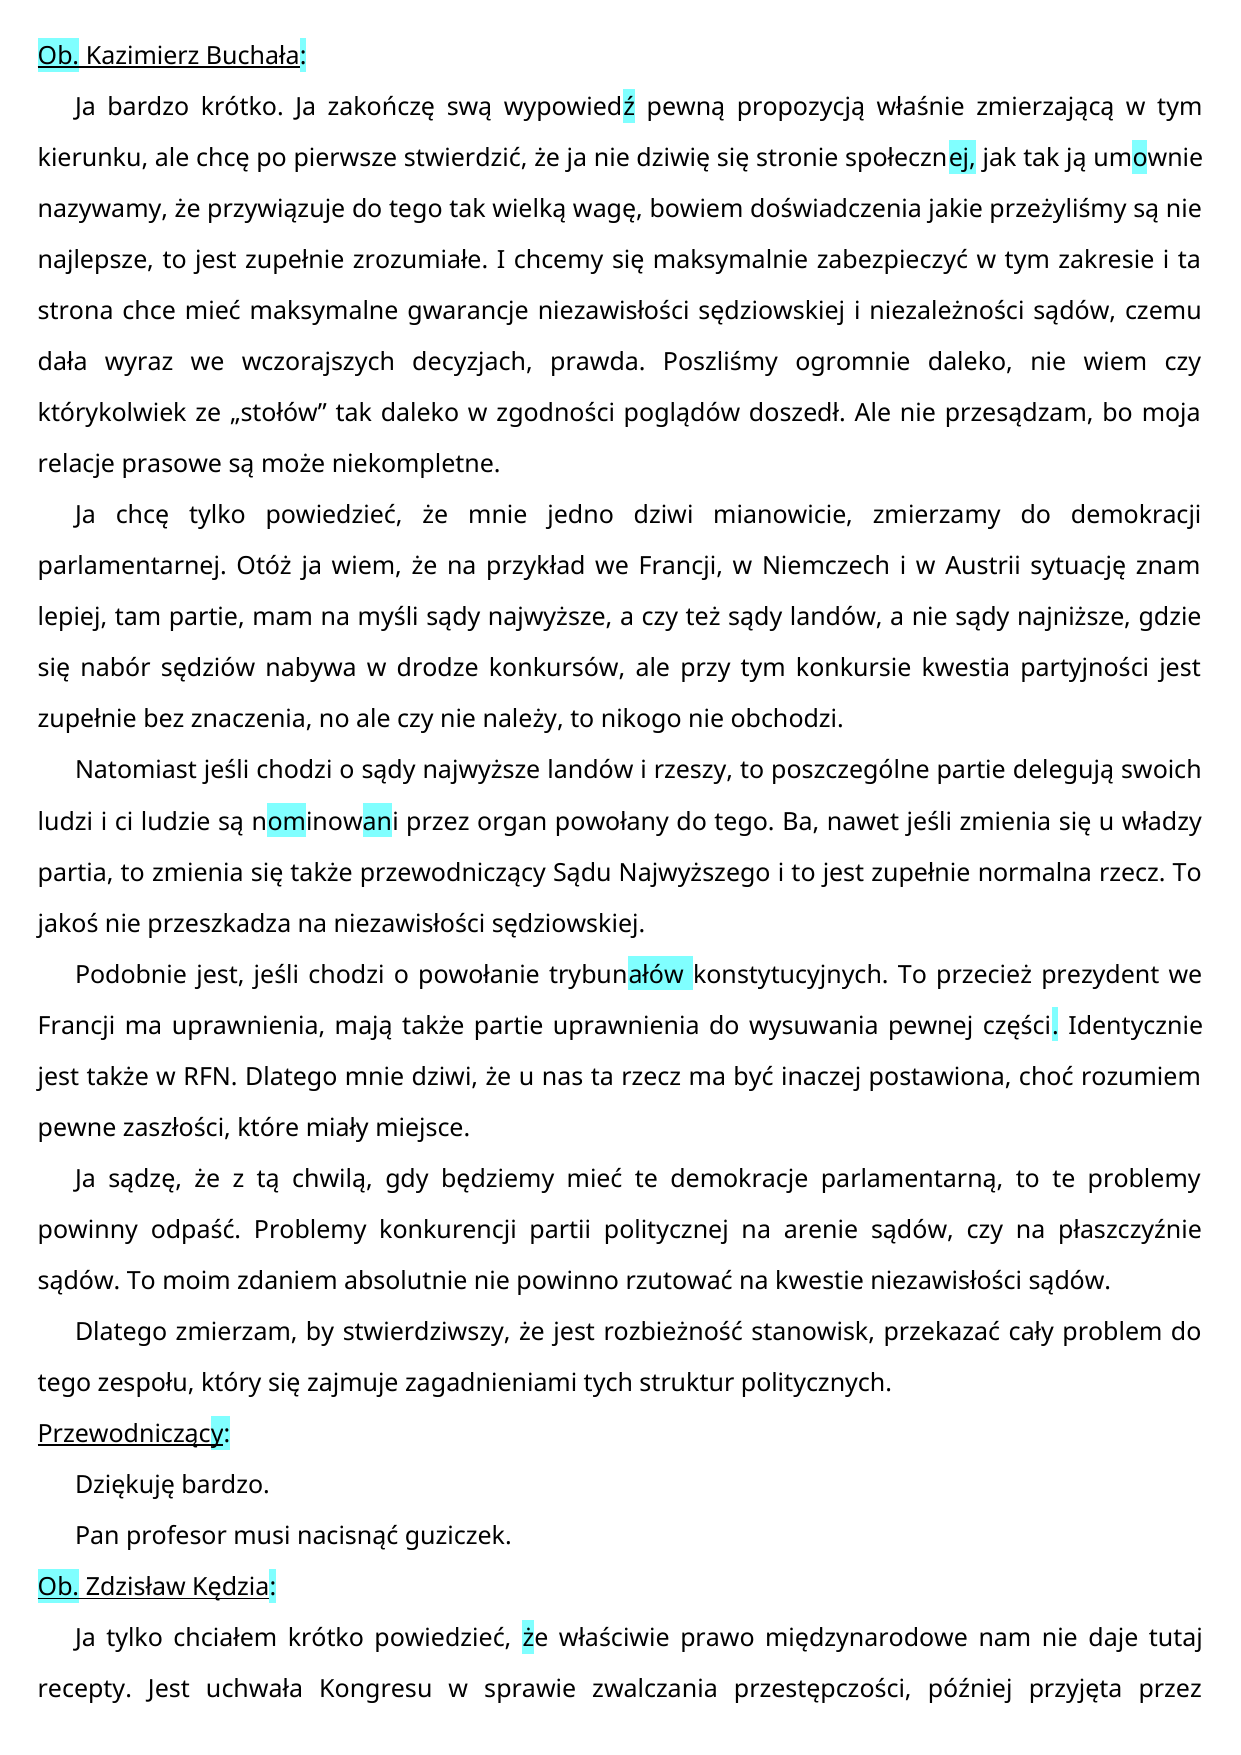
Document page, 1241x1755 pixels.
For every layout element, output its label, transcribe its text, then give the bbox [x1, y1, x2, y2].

text Dziękuję bardzo. [37, 1467, 1203, 1501]
text Pan profesor musi nacisnąć guziczek. [37, 1518, 1203, 1552]
text Ob. Zdzisław Kędzia: [37, 1569, 1203, 1603]
text Ja chcę tylko powiedzieć, że mnie jedno dziwi mianowicie, zmierzamy do demokracji parlamentarnej. Otóż ja wiem, że na przykład we Francji, w Niemczech i w Austrii sytuację znam lepiej, tam partie, mam na myśli sądy najwyższe, a czy też sądy landów, a nie sądy najniższe, gdzie się nabór sędziów nabywa w drodze konkursów, ale przy tym konkursie kwestia partyjności jest zupełnie bez znaczenia, no ale czy nie należy, to nikogo nie obchodzi. [37, 497, 1203, 735]
text Przewodniczący: [37, 1416, 1203, 1450]
text Ja tylko chciałem krótko powiedzieć, że właściwie prawo międzynarodowe nam nie daje tutaj recepty. Jest uchwała Kongresu w sprawie zwalczania przestępczości, później przyjęta przez [37, 1620, 1203, 1705]
text Ob. Kazimierz Buchała: [37, 37, 1203, 72]
text Ja bardzo krótko. Ja zakończę swą wypowiedź pewną propozycją właśnie zmierzającą w tym kierunku, ale chcę po pierwsze stwierdzić, że ja nie dziwię się stronie społecznej, jak tak ją umownie nazywamy, że przywiązuje do tego tak wielką wagę, bowiem doświadczenia jakie przeżyliśmy są nie najlepsze, to jest zupełnie zrozumiałe. I chcemy się maksymalnie zabezpieczyć w tym zakresie i ta strona chce mieć maksymalne gwarancje niezawisłości sędziowskiej i niezależności sądów, czemu dała wyraz we wczorajszych decyzjach, prawda. Poszliśmy ogromnie daleko, nie wiem czy którykolwiek ze „stołów” tak daleko w zgodności poglądów doszedł. Ale nie przesądzam, bo moja relacje prasowe są może niekompletne. [37, 88, 1203, 480]
text Natomiast jeśli chodzi o sądy najwyższe landów i rzeszy, to poszczególne partie delegują swoich ludzi i ci ludzie są nominowani przez organ powołany do tego. Ba, nawet jeśli zmienia się u władzy partia, to zmienia się także przewodniczący Sądu Najwyższego i to jest zupełnie normalna rzecz. To jakoś nie przeszkadza na niezawisłości sędziowskiej. [37, 752, 1203, 939]
text Dlatego zmierzam, by stwierdziwszy, że jest rozbieżność stanowisk, przekazać cały problem do tego zespołu, który się zajmuje zagadnieniami tych struktur politycznych. [37, 1313, 1203, 1399]
text Ja sądzę, że z tą chwilą, gdy będziemy mieć te demokracje parlamentarną, to te problemy powinny odpaść. Problemy konkurencji partii politycznej na arenie sądów, czy na płaszczyźnie sądów. To moim zdaniem absolutnie nie powinno rzutować na kwestie niezawisłości sądów. [37, 1160, 1203, 1297]
text Podobnie jest, jeśli chodzi o powołanie trybunałów konstytucyjnych. To przecież prezydent we Francji ma uprawnienia, mają także partie uprawnienia do wysuwania pewnej części. Identycznie jest także w RFN. Dlatego mnie dziwi, że u nas ta rzecz ma być inaczej postawiona, choć rozumiem pewne zaszłości, które miały miejsce. [37, 956, 1203, 1143]
